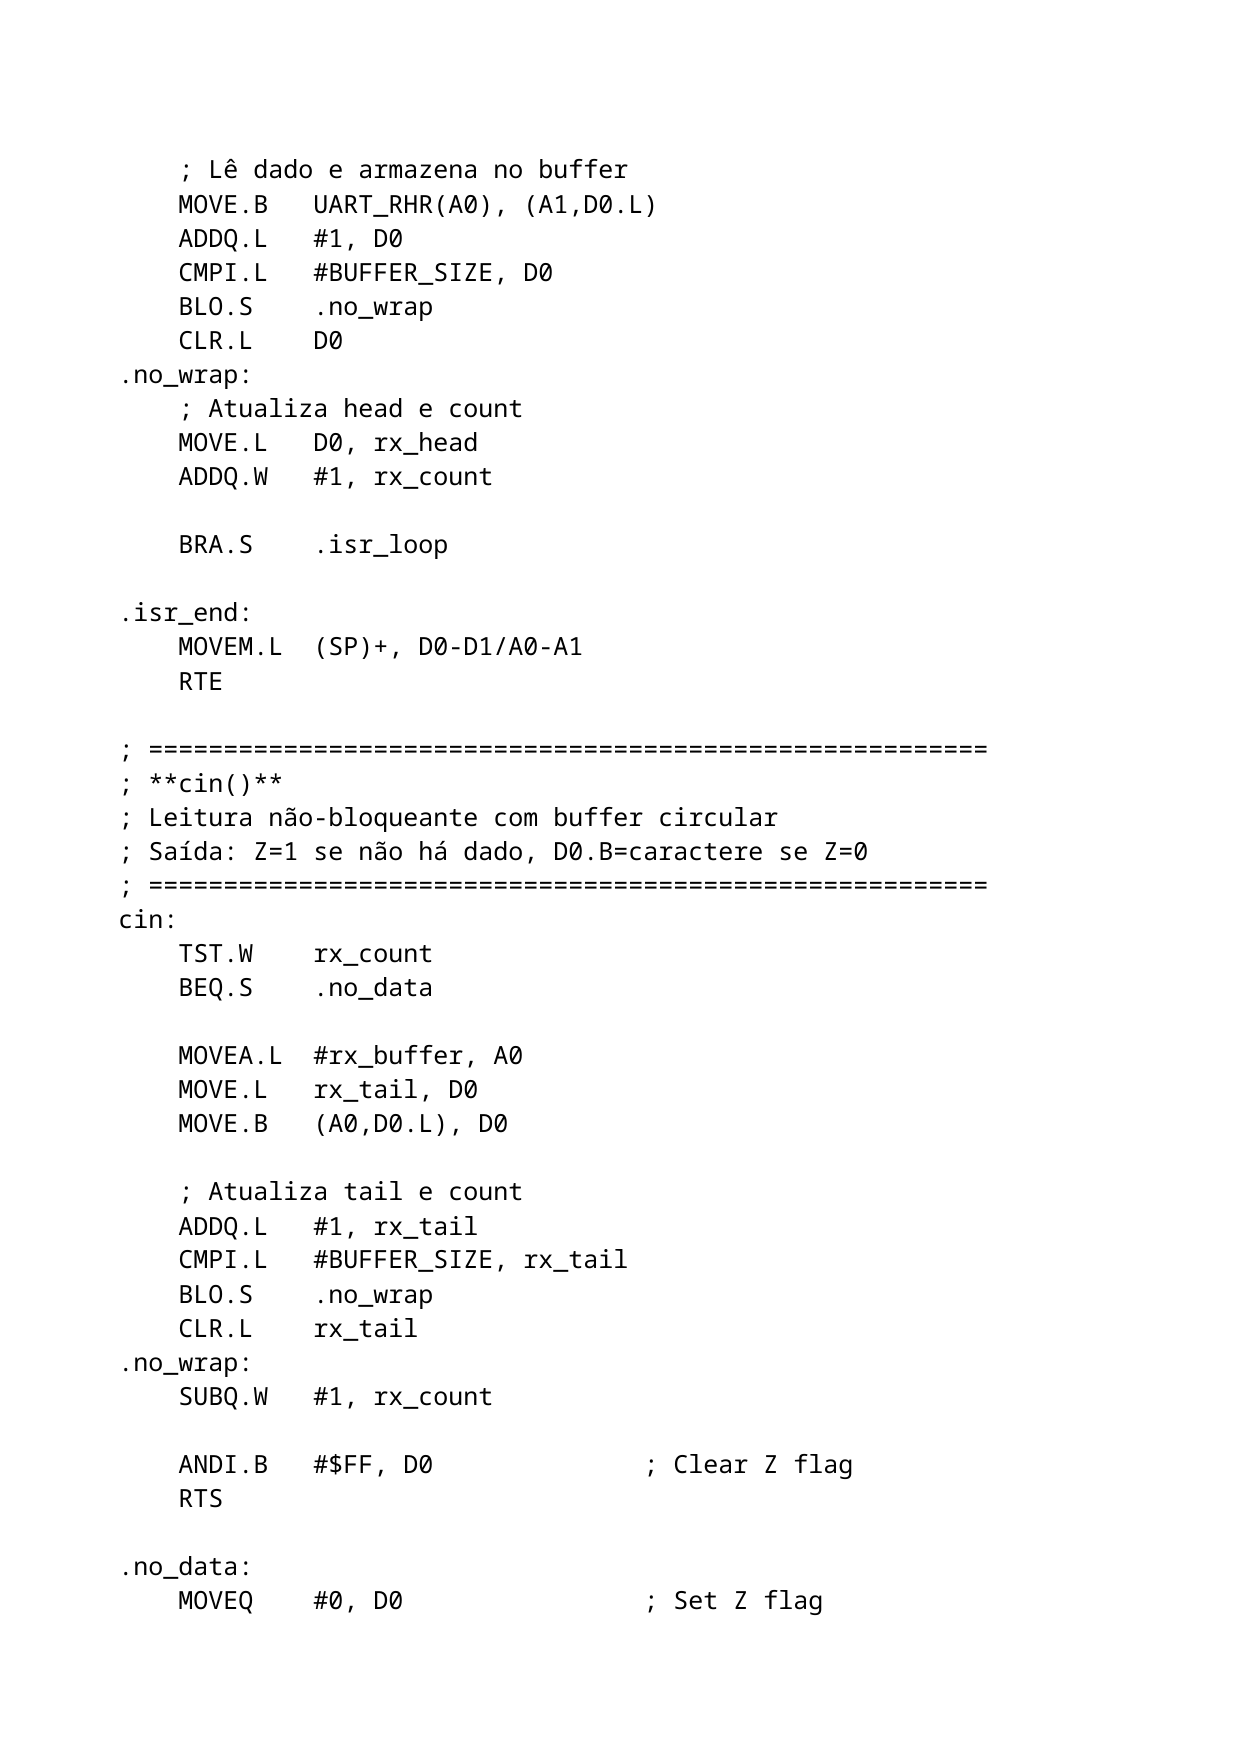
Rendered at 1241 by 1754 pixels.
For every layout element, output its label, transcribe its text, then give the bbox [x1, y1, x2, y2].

text BEQ.S .no_data [118, 970, 1122, 1004]
text SUBQ.W #1, rx_count [118, 1378, 1122, 1412]
text ADDQ.L #1, D0 [118, 220, 1122, 254]
text ADDQ.L #1, rx_tail [118, 1208, 1122, 1242]
text BRA.S .isr_loop [118, 527, 1122, 561]
text BLO.S .no_wrap [118, 288, 1122, 322]
text ; **cin()** [118, 765, 1122, 799]
text ; Atualiza tail e count [118, 1174, 1122, 1208]
text RTE [118, 663, 1122, 697]
text CLR.L rx_tail [118, 1310, 1122, 1344]
text ANDI.B #$FF, D0 ; Clear Z flag [118, 1447, 1122, 1481]
text .no_data: [118, 1549, 1122, 1583]
text MOVE.L rx_tail, D0 [118, 1072, 1122, 1106]
text BLO.S .no_wrap [118, 1276, 1122, 1310]
text RTS [118, 1481, 1122, 1515]
text ; Lê dado e armazena no buffer [118, 152, 1122, 186]
text MOVEM.L (SP)+, D0-D1/A0-A1 [118, 629, 1122, 663]
text .no_wrap: [118, 1344, 1122, 1378]
text MOVE.L D0, rx_head [118, 425, 1122, 459]
text ; Saída: Z=1 se não há dado, D0.B=caractere se Z=0 [118, 833, 1122, 867]
text MOVE.B UART_RHR(A0), (A1,D0.L) [118, 186, 1122, 220]
text .no_wrap: [118, 357, 1122, 391]
text MOVEQ #0, D0 ; Set Z flag [118, 1583, 1122, 1617]
text ADDQ.W #1, rx_count [118, 459, 1122, 493]
text ; Leitura não-bloqueante com buffer circular [118, 799, 1122, 833]
text MOVE.B (A0,D0.L), D0 [118, 1106, 1122, 1140]
text .isr_end: [118, 595, 1122, 629]
text ; Atualiza head e count [118, 391, 1122, 425]
text ; ======================================================== [118, 731, 1122, 765]
text TST.W rx_count [118, 936, 1122, 970]
text MOVEA.L #rx_buffer, A0 [118, 1038, 1122, 1072]
text CLR.L D0 [118, 322, 1122, 357]
text ; ======================================================== [118, 867, 1122, 902]
text cin: [118, 902, 1122, 936]
text CMPI.L #BUFFER_SIZE, rx_tail [118, 1242, 1122, 1276]
text CMPI.L #BUFFER_SIZE, D0 [118, 254, 1122, 288]
